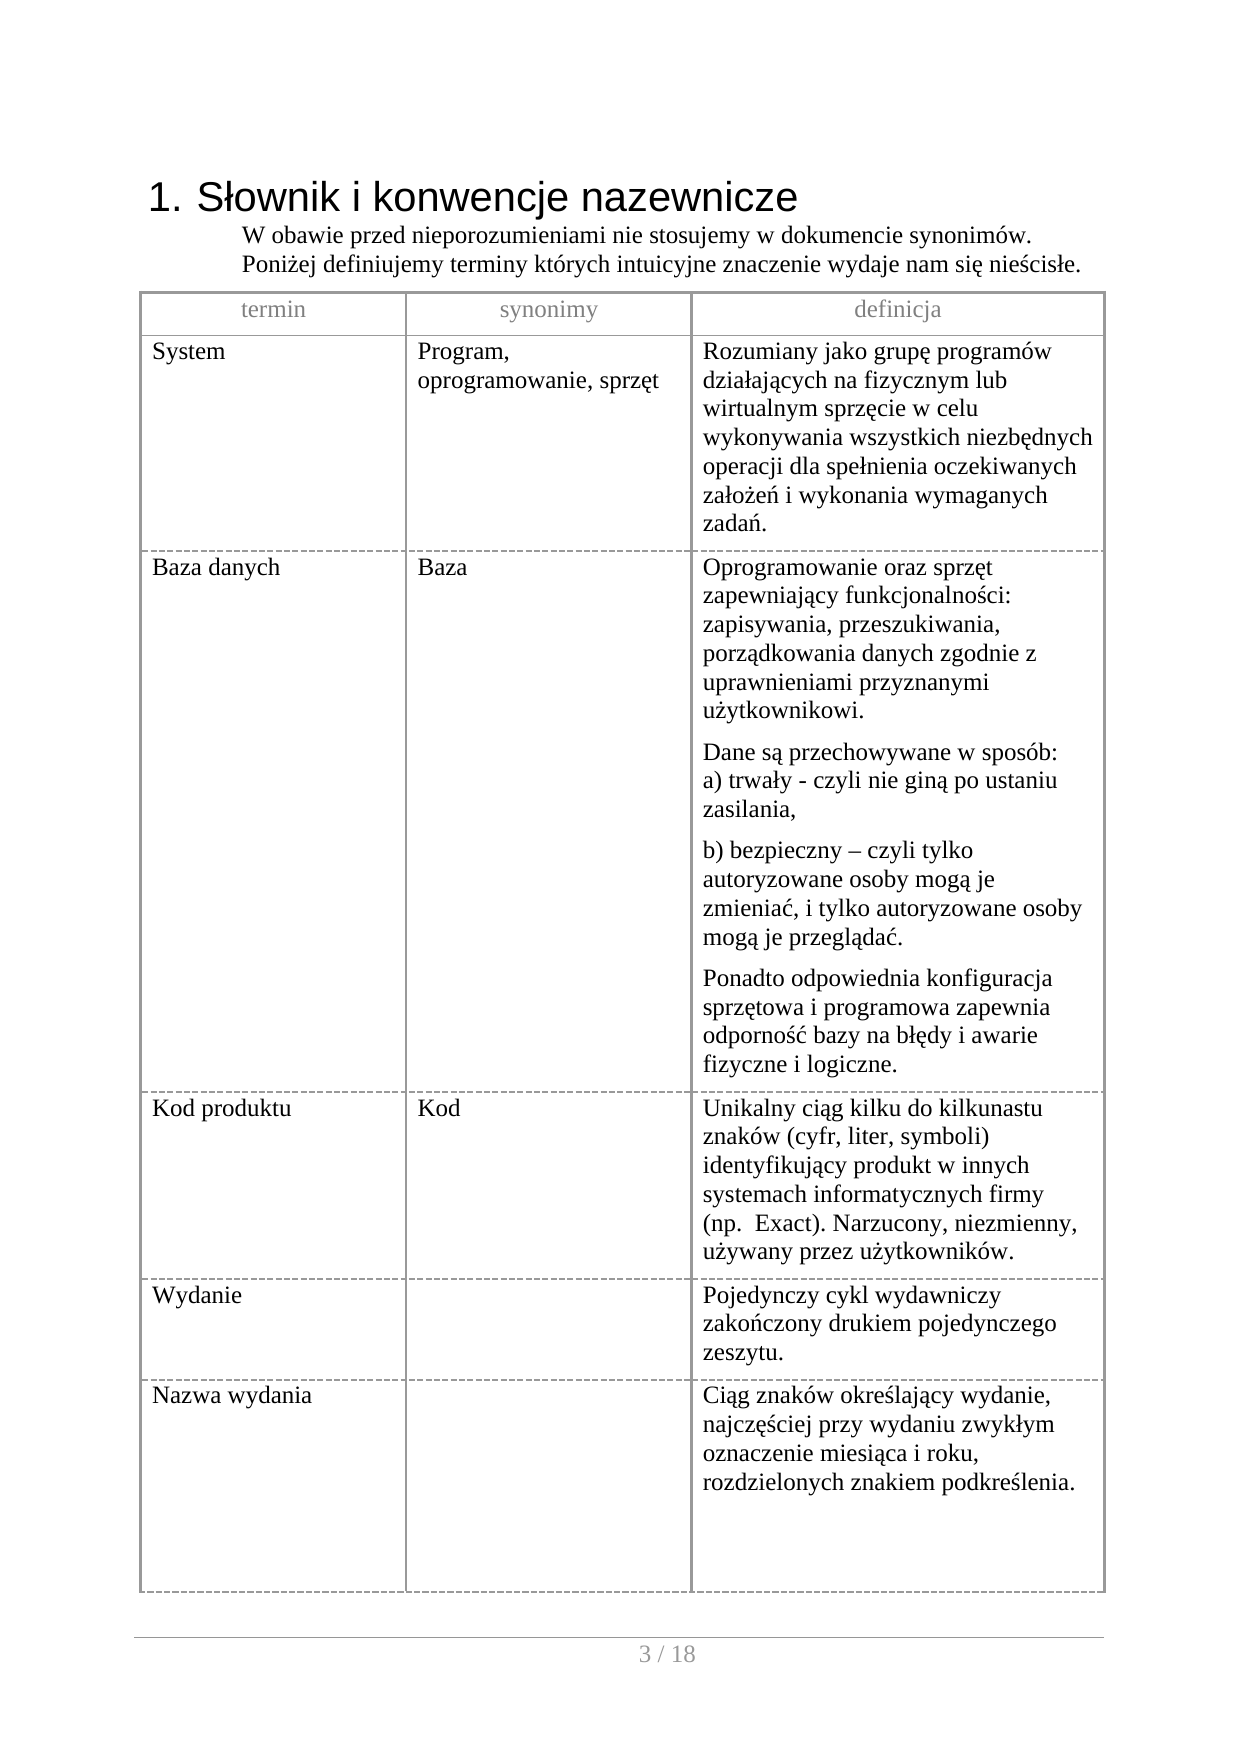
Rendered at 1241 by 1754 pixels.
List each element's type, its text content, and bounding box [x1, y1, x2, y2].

subtitle Słownik i konwencje nazewnicze [148, 173, 1092, 221]
text W obawie przed nieporozumieniami nie stosujemy w dokumencie synonimów. Poniżej definiujemy terminy których intuicyjne znaczenie wydaje nam się nieścisłe. [242, 221, 1092, 278]
table_cell Unikalny ciąg kilku do kilkunastu znaków (cyfr, liter, symboli) identyfikujący produkt w innych systemach informatycznych firmy (np. Exact). Narzucony, niezmienny, używany przez użytkowników. [693, 1091, 1103, 1278]
table_cell Baza danych [142, 550, 405, 1091]
table_cell Rozumiany jako grupę programów działających na fizycznym lub wirtualnym sprzęcie w celu wykonywania wszystkich niezbędnych operacji dla spełnienia oczekiwanych założeń i wykonania wymaganych zadań. [693, 336, 1103, 550]
table_cell [407, 1278, 690, 1378]
table_cell Ciąg znaków określający wydanie, najczęściej przy wydaniu zwykłym oznaczenie miesiąca i roku, rozdzielonych znakiem podkreślenia. [693, 1379, 1103, 1591]
table_cell Kod produktu [142, 1091, 405, 1278]
table_cell Wydanie [142, 1278, 405, 1378]
table_cell Oprogramowanie oraz sprzęt zapewniający funkcjonalności: zapisywania, przeszukiwania, porządkowania danych zgodnie z uprawnieniami przyznanymi użytkownikowi. Dane są przechowywane w sposób: a) trwały - czyli nie giną po ustaniu zasilania, b) bezpieczny – czyli tylko autoryzowane osoby mogą je zmieniać, i tylko autoryzowane osoby mogą je przeglądać. Ponadto odpowiednia konfiguracja sprzętowa i programowa zapewnia odporność bazy na błędy i awarie fizyczne i logiczne. [693, 550, 1103, 1091]
table_cell [407, 1379, 690, 1591]
table_cell Nazwa wydania [142, 1379, 405, 1591]
table_cell Kod [407, 1091, 690, 1278]
table_cell Pojedynczy cykl wydawniczy zakończony drukiem pojedynczego zeszytu. [693, 1278, 1103, 1378]
table_cell Baza [407, 550, 690, 1091]
table_header synonimy [407, 294, 690, 335]
table_header termin [142, 294, 405, 335]
table_cell Program, oprogramowanie, sprzęt [407, 336, 690, 550]
table_header definicja [693, 294, 1103, 335]
table_cell System [142, 336, 405, 550]
